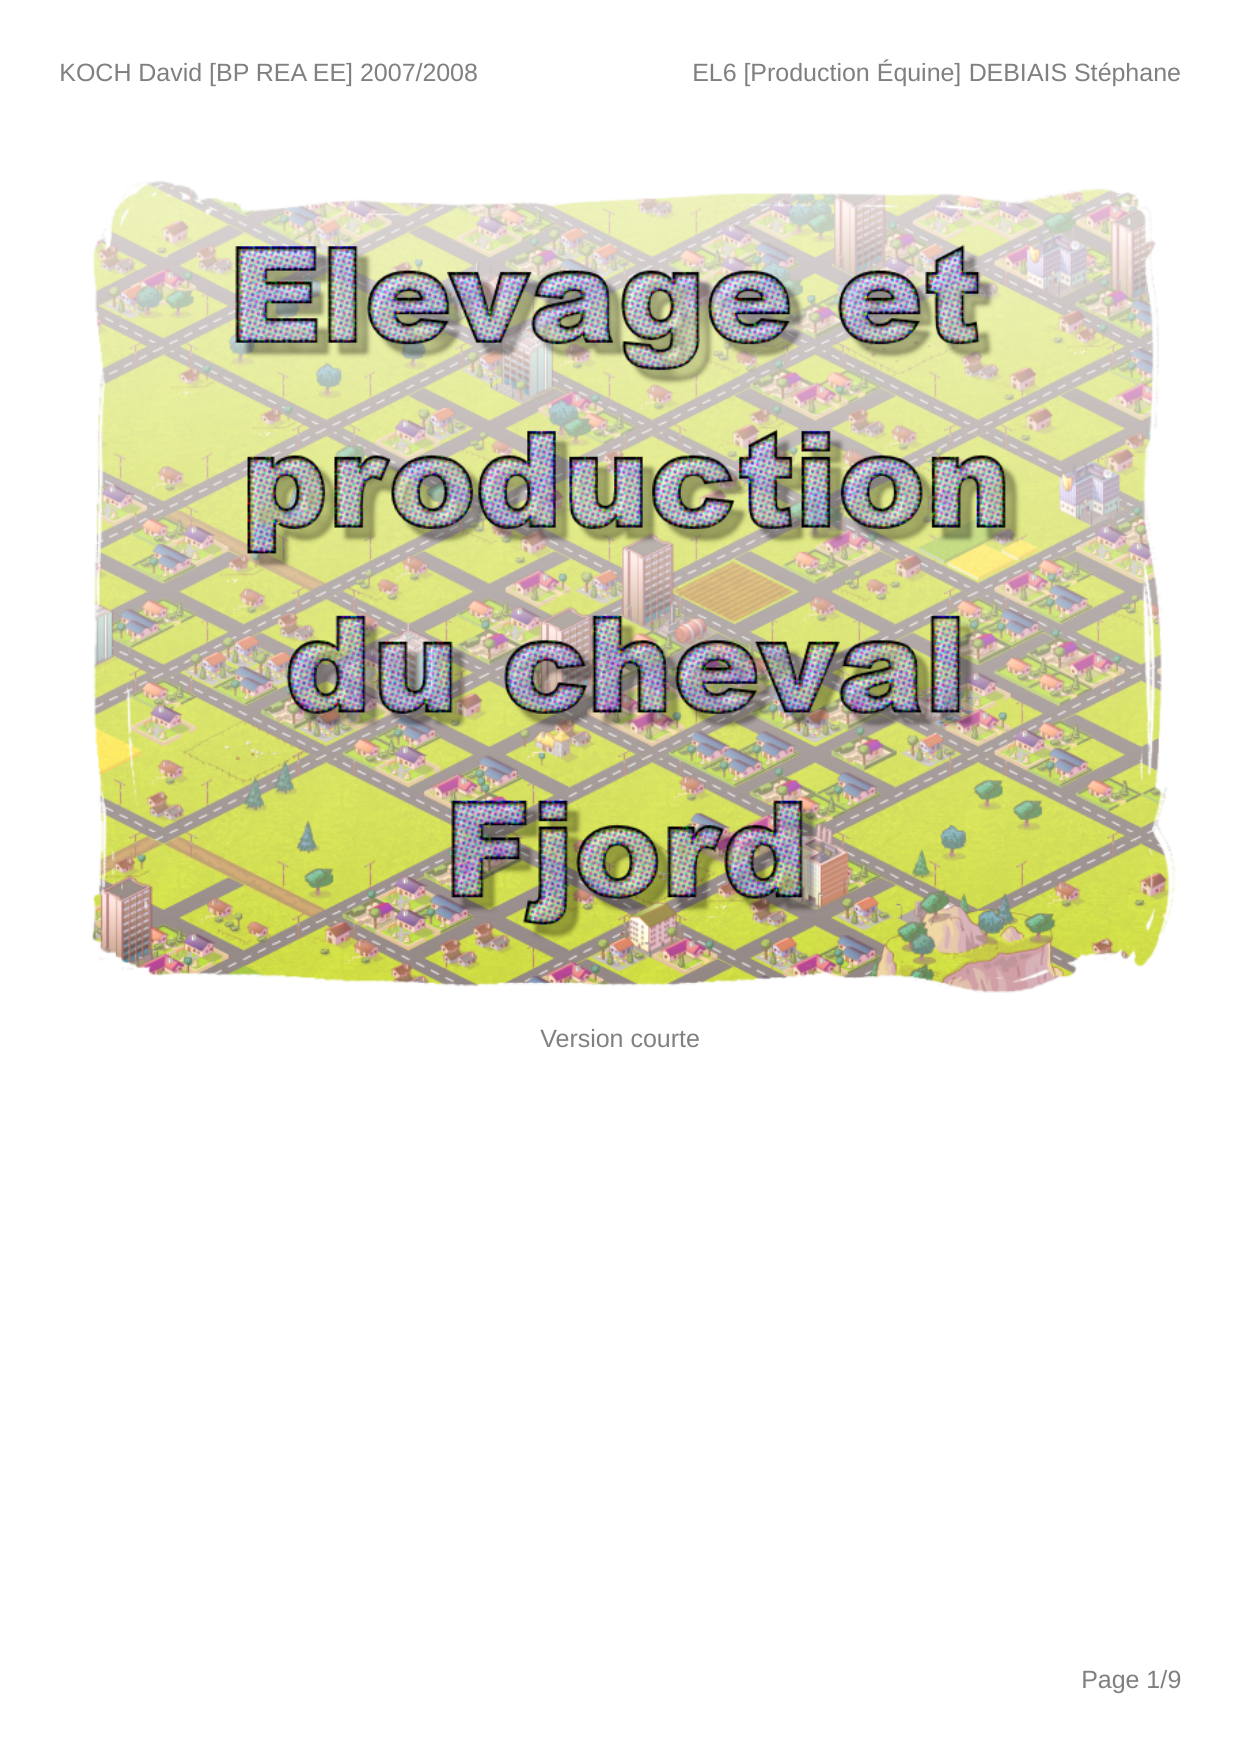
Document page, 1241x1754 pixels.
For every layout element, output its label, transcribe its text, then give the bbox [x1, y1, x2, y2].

text Version courte [59, 1025, 1181, 1053]
picture [59, 173, 1182, 998]
